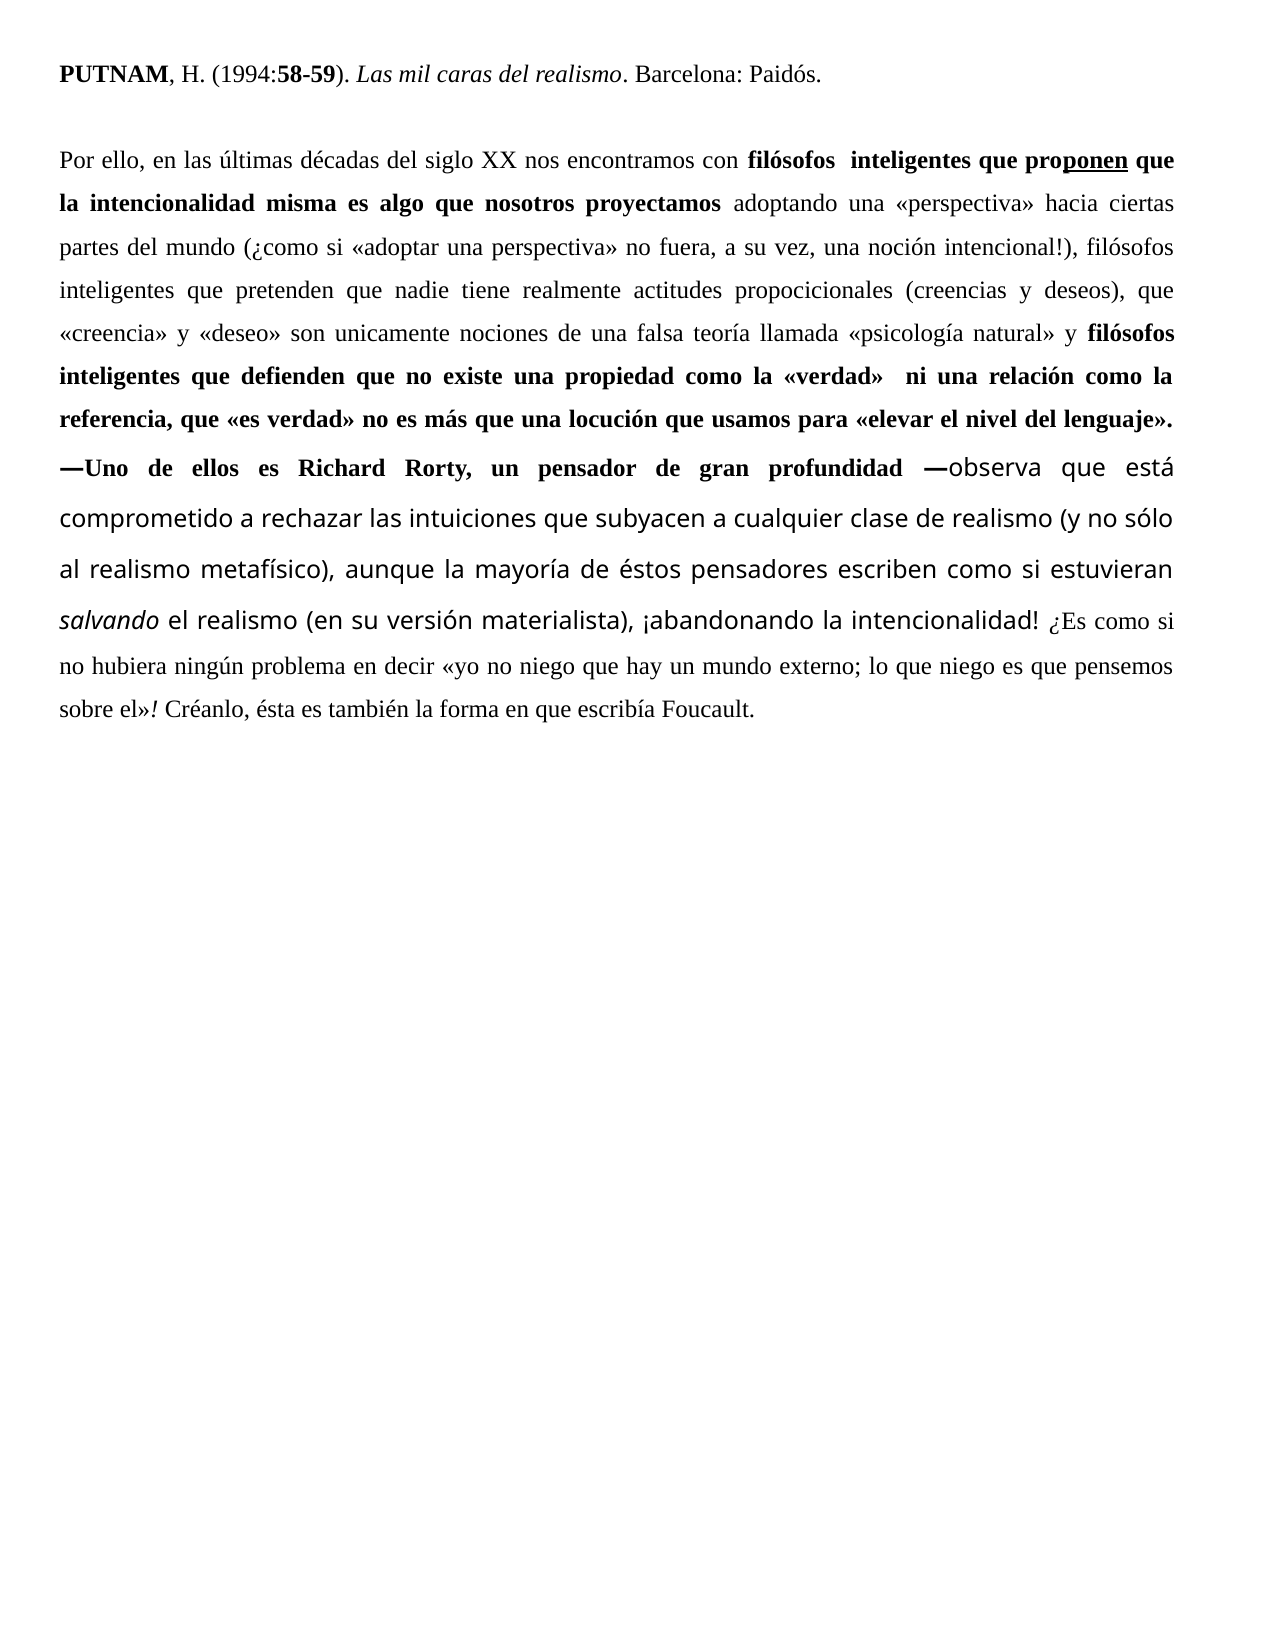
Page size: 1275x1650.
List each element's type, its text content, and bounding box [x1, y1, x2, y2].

text Por ello, en las últimas décadas del siglo XX nos encontramos con filósofos inteligentes que proponen que la intencionalidad misma es algo que nosotros proyectamos adoptando una «perspectiva» hacia ciertas partes del mundo (¿como si «adoptar una perspectiva» no fuera, a su vez, una noción intencional!), filósofos inteligentes que pretenden que nadie tiene realmente actitudes propocicionales (creencias y deseos), que «creencia» y «deseo» son unicamente nociones de una falsa teoría llamada «psicología natural» y filósofos inteligentes que defienden que no existe una propiedad como la «verdad» ni una relación como la referencia, que «es verdad» no es más que una locución que usamos para «elevar el nivel del lenguaje». —Uno de ellos es Richard Rorty, un pensador de gran profundidad —observa que está comprometido a rechazar las intuiciones que subyacen a cualquier clase de realismo (y no sólo al realismo metafísico), aunque la mayoría de éstos pensadores escriben como si estuvieran salvando el realismo (en su versión materialista), ¡abandonando la intencionalidad! ¿Es como si no hubiera ningún problema en decir «yo no niego que hay un mundo externo; lo que niego es que pensemos sobre el»! Créanlo, ésta es también la forma en que escribía Foucault. [59, 145, 1174, 723]
text PUTNAM, H. (1994:58-59). Las mil caras del realismo. Barcelona: Paidós. [59, 59, 1174, 88]
